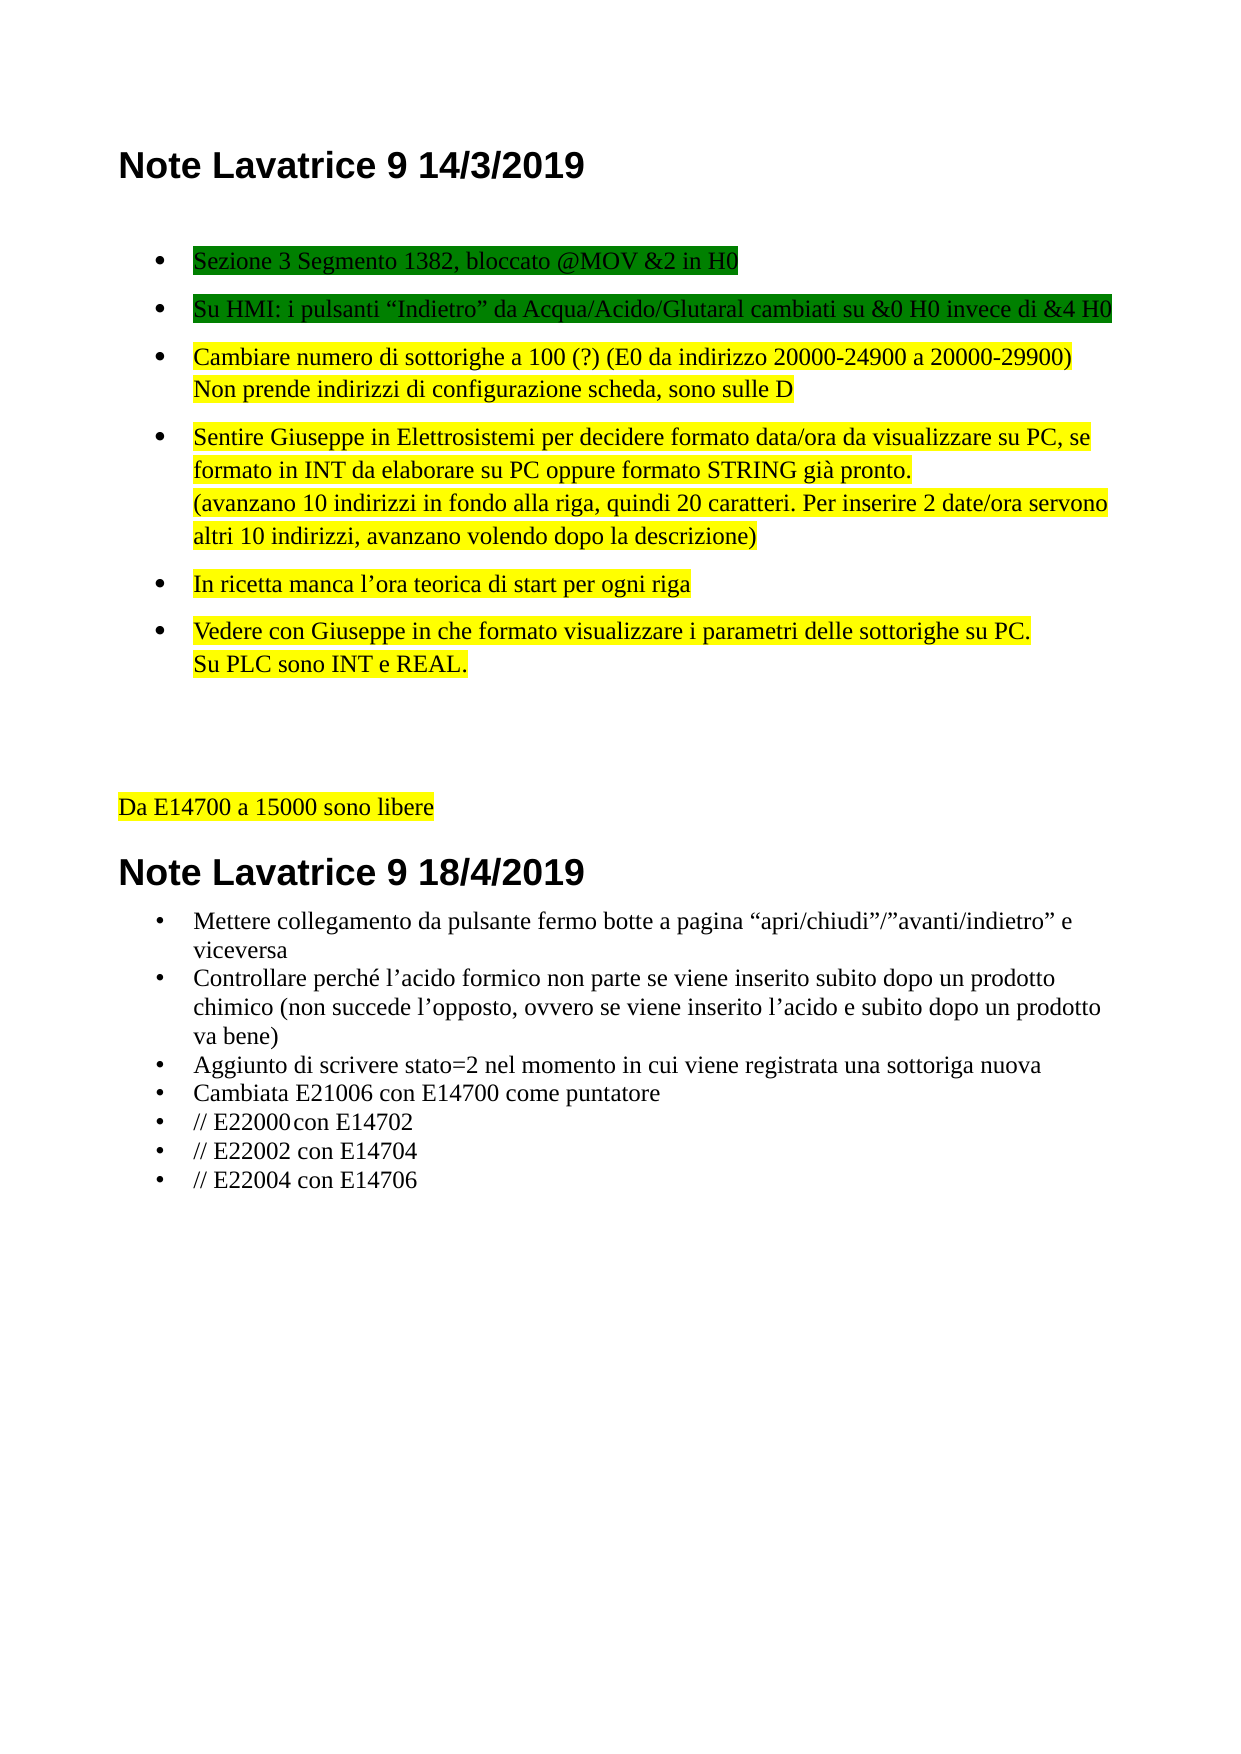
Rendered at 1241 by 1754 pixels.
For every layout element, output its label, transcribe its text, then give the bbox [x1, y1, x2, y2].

list In ricetta manca l’ora teorica di start per ogni riga [156, 569, 1122, 598]
list Sezione 3 Segmento 1382, bloccato @MOV &2 in H0 [156, 246, 1122, 275]
subtitle Note Lavatrice 9 14/3/2019 [118, 143, 1122, 186]
list Controllare perché l’acido formico non parte se viene inserito subito dopo un prodotto chimico (non succede l’opposto, ovvero se viene inserito l’acido e subito dopo un prodotto va bene) [156, 963, 1122, 1050]
list // E22004 con E14706 [156, 1165, 1122, 1193]
list Vedere con Giuseppe in che formato visualizzare i parametri delle sottorighe su PC. Su PLC sono INT e REAL. [156, 616, 1122, 678]
list Su HMI: i pulsanti “Indietro” da Acqua/Acido/Glutaral cambiati su &0 H0 invece di &4 H0 [156, 294, 1122, 323]
list Cambiata E21006 con E14700 come puntatore [156, 1078, 1122, 1107]
list Cambiare numero di sottorighe a 100 (?) (E0 da indirizzo 20000-24900 a 20000-29900) Non prende indirizzi di configurazione scheda, sono sulle D [156, 342, 1122, 403]
list Mettere collegamento da pulsante fermo botte a pagina “apri/chiudi”/”avanti/indietro” e viceversa [156, 906, 1122, 963]
text Da E14700 a 15000 sono libere [118, 792, 1122, 821]
subtitle Note Lavatrice 9 18/4/2019 [118, 850, 1122, 893]
list // E22002 con E14704 [156, 1136, 1122, 1165]
list Sentire Giuseppe in Elettrosistemi per decidere formato data/ora da visualizzare su PC, se formato in INT da elaborare su PC oppure formato STRING già pronto. (avanzano 10 indirizzi in fondo alla riga, quindi 20 caratteri. Per inserire 2 date/ora servono altri 10 indirizzi, avanzano volendo dopo la descrizione) [156, 422, 1122, 550]
list // E22000 con E14702 [156, 1107, 1122, 1136]
list Aggiunto di scrivere stato=2 nel momento in cui viene registrata una sottoriga nuova [156, 1050, 1122, 1078]
